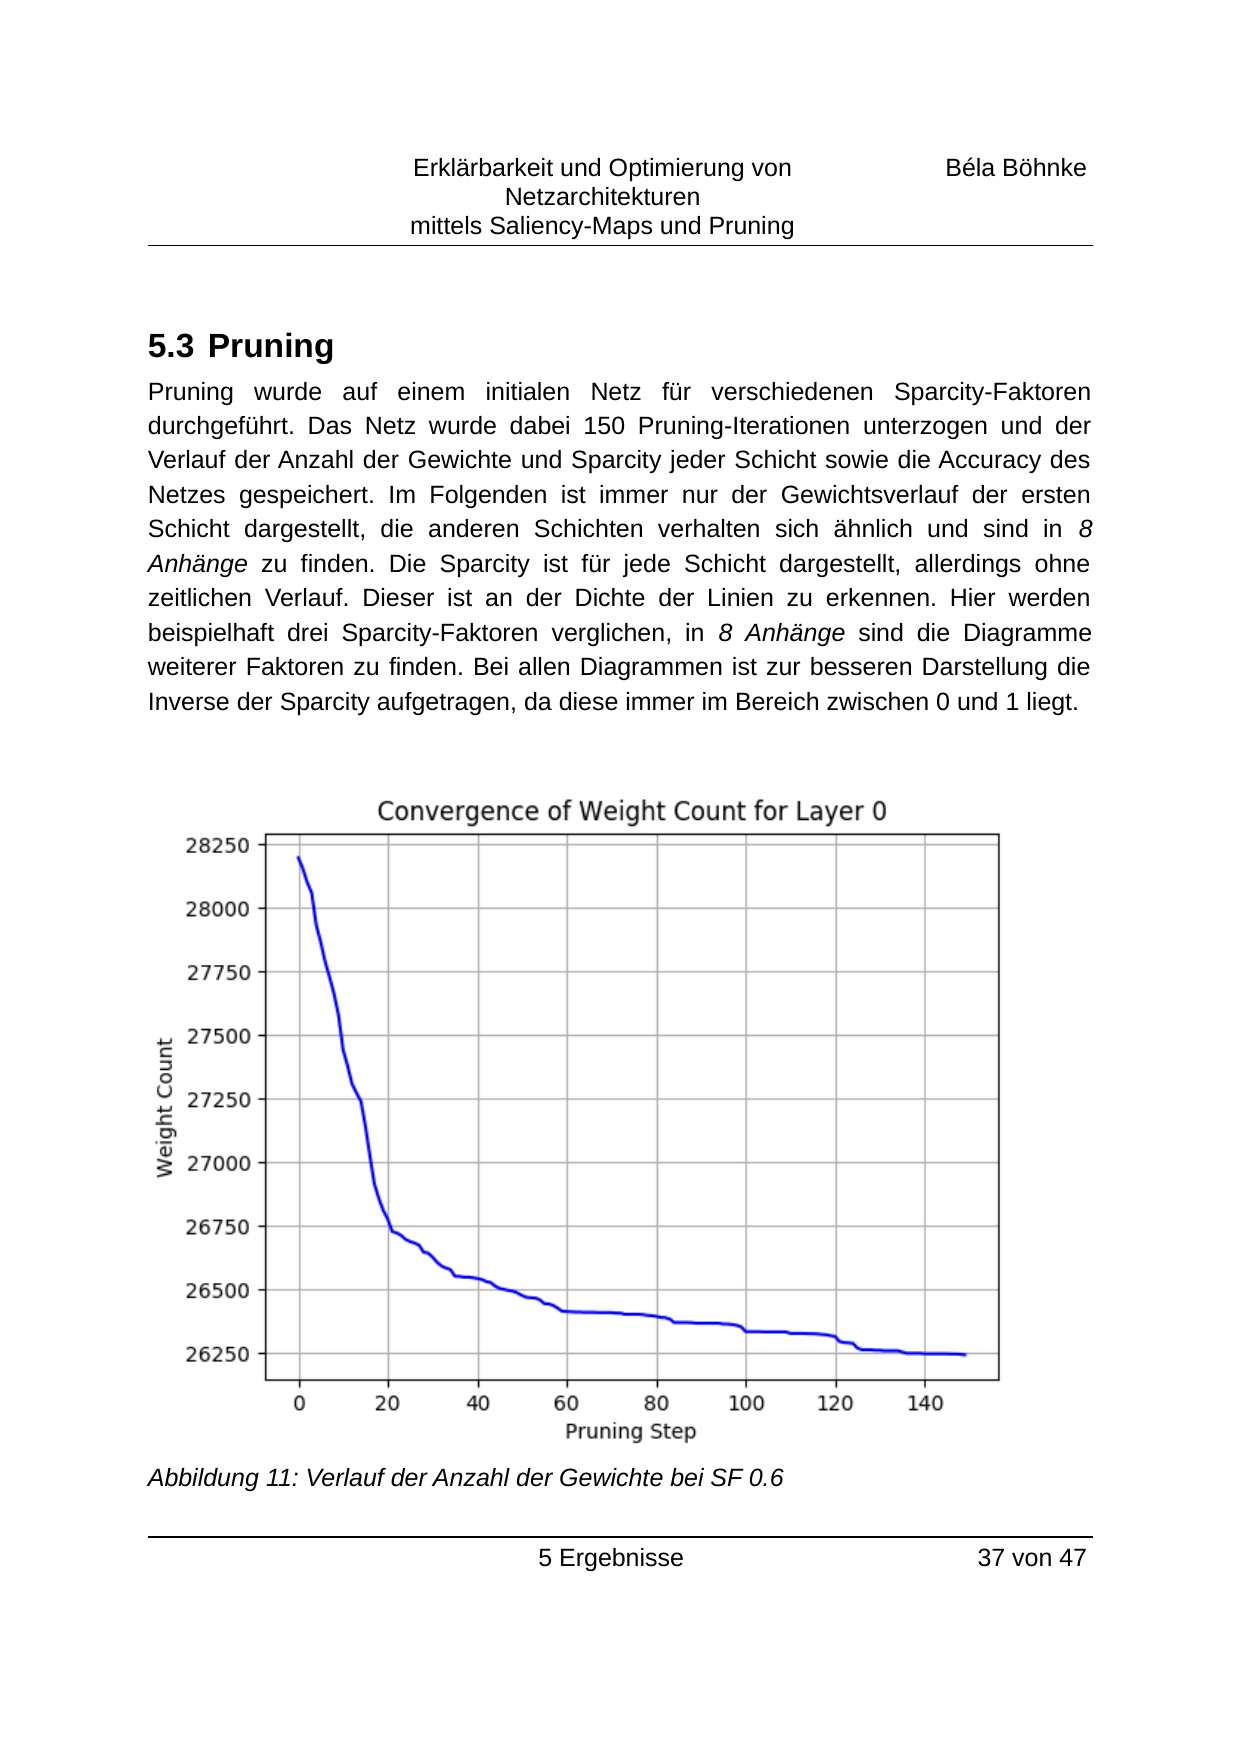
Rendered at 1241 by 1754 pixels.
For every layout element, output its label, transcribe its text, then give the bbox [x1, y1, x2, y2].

picture [147, 748, 1093, 1458]
text Abbildung 11: Verlauf der Anzahl der Gewichte bei SF 0.6 [148, 1458, 1093, 1491]
subtitle Pruning [148, 325, 1093, 364]
text Pruning wurde auf einem initialen Netz für verschiedenen Sparcity-Faktoren durchgeführt. Das Netz wurde dabei 150 Pruning-Iterationen unterzogen und der Verlauf der Anzahl der Gewichte und Sparcity jeder Schicht sowie die Accuracy des Netzes gespeichert. Im Folgenden ist immer nur der Gewichtsverlauf der ersten Schicht dargestellt, die anderen Schichten verhalten sich ähnlich und sind in 8 Anhänge zu finden. Die Sparcity ist für jede Schicht dargestellt, allerdings ohne zeitlichen Verlauf. Dieser ist an der Dichte der Linien zu erkennen. Hier werden beispielhaft drei Sparcity-Faktoren verglichen, in 8 Anhänge sind die Diagramme weiterer Faktoren zu finden. Bei allen Diagrammen ist zur besseren Darstellung die Inverse der Sparcity aufgetragen, da diese immer im Bereich zwischen 0 und 1 liegt. [148, 377, 1093, 716]
